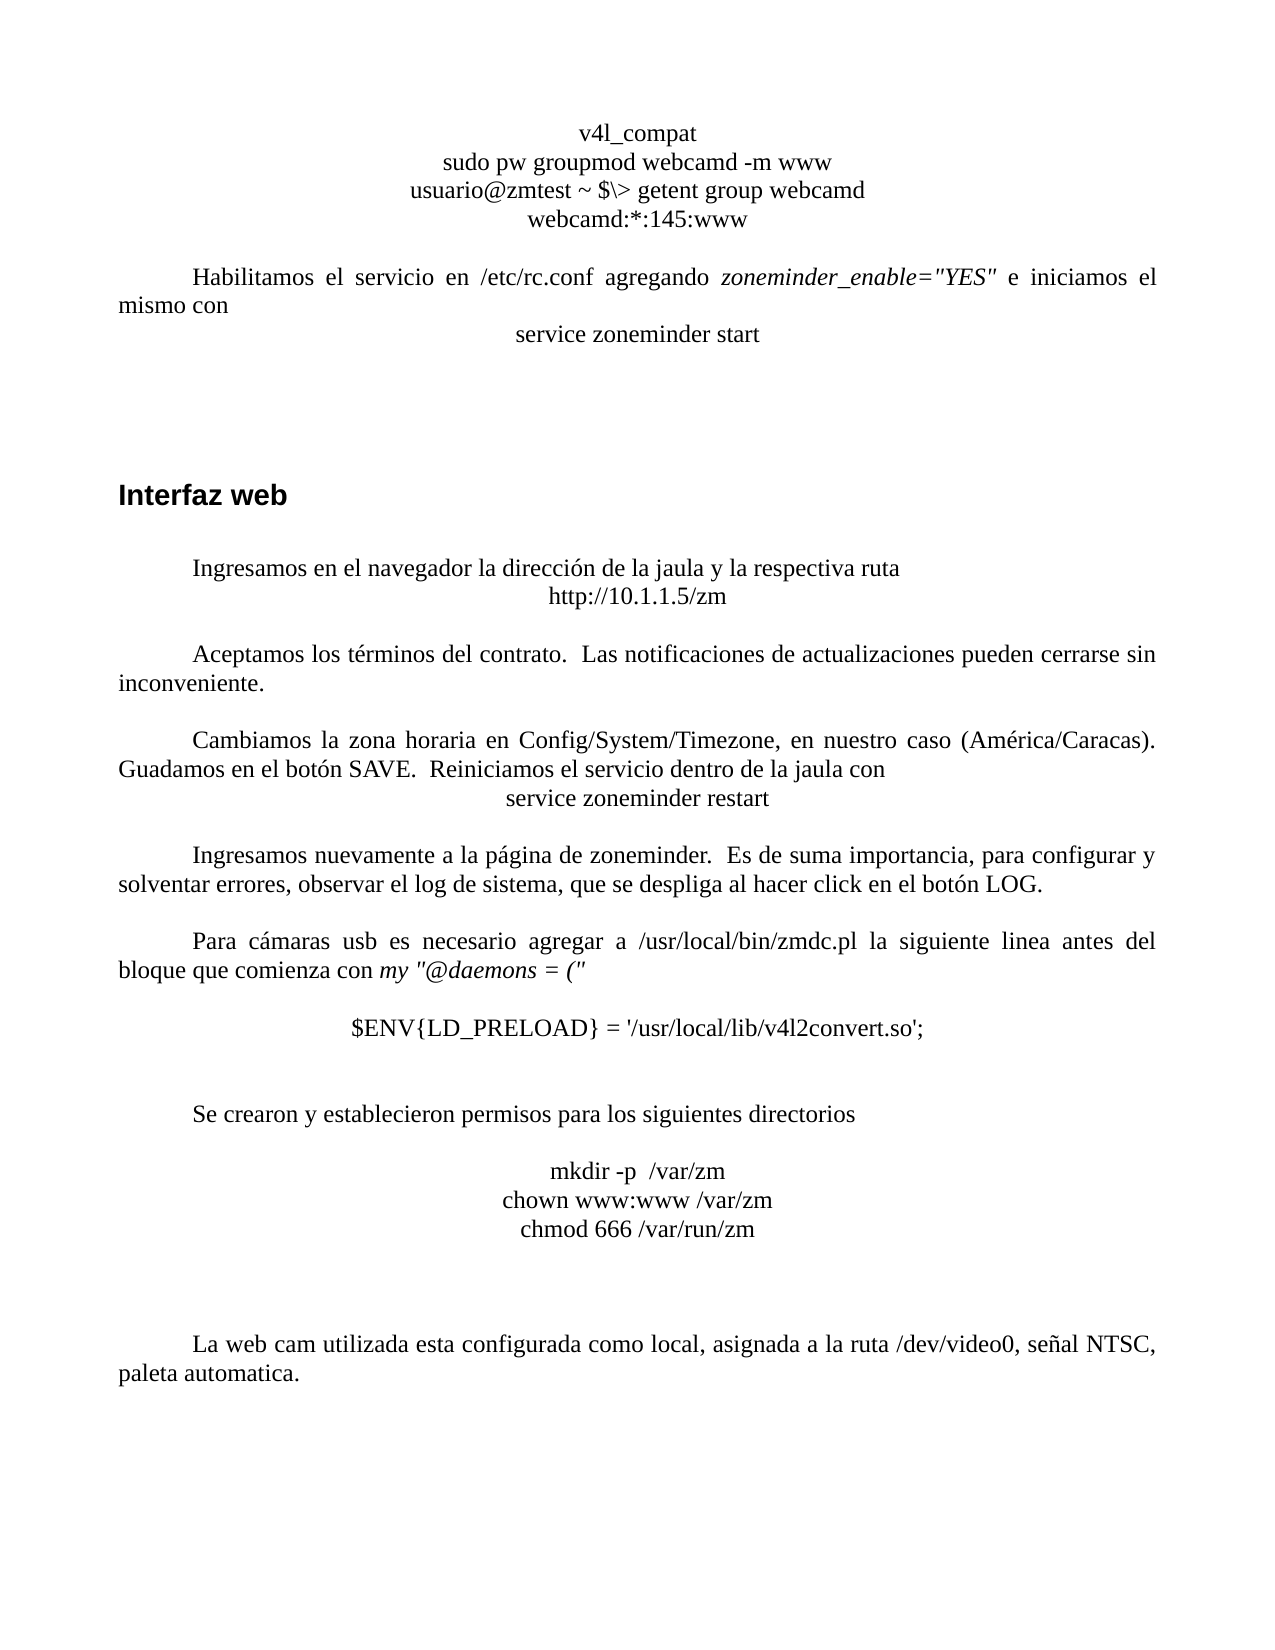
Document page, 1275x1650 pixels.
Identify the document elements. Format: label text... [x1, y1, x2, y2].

text Para cámaras usb es necesario agregar a /usr/local/bin/zmdc.pl la siguiente linea antes del bloque que comienza con my "@daemons = (" [118, 926, 1157, 984]
text http://10.1.1.5/zm [118, 581, 1157, 610]
text service zoneminder start [118, 319, 1157, 348]
text Cambiamos la zona horaria en Config/System/Timezone, en nuestro caso (América/Caracas). Guadamos en el botón SAVE. Reiniciamos el servicio dentro de la jaula con [118, 725, 1157, 783]
text La web cam utilizada esta configurada como local, asignada a la ruta /dev/video0, señal NTSC, paleta automatica. [118, 1329, 1157, 1386]
text Aceptamos los términos del contrato. Las notificaciones de actualizaciones pueden cerrarse sin inconveniente. [118, 639, 1157, 696]
text Ingresamos nuevamente a la página de zoneminder. Es de suma importancia, para configurar y solventar errores, observar el log de sistema, que se despliga al hacer click en el botón LOG. [118, 840, 1157, 898]
text v4l_compat [118, 118, 1157, 147]
text service zoneminder restart [118, 783, 1157, 811]
text $ENV{LD_PRELOAD} = '/usr/local/lib/v4l2convert.so'; [118, 1013, 1157, 1041]
text sudo pw groupmod webcamd -m www [118, 147, 1157, 176]
text mkdir -p /var/zm [118, 1156, 1157, 1185]
text chmod 666 /var/run/zm [118, 1214, 1157, 1243]
text Habilitamos el servicio en /etc/rc.conf agregando zoneminder_enable="YES" e iniciamos el mismo con [118, 262, 1157, 319]
text usuario@zmtest ~ $\> getent group webcamd [118, 176, 1157, 204]
text Se crearon y establecieron permisos para los siguientes directorios [118, 1099, 1157, 1128]
text Ingresamos en el navegador la dirección de la jaula y la respectiva ruta [118, 553, 1157, 581]
text chown www:www /var/zm [118, 1185, 1157, 1214]
text webcamd:*:145:www [118, 204, 1157, 233]
subtitle Interfaz web [118, 478, 1157, 511]
